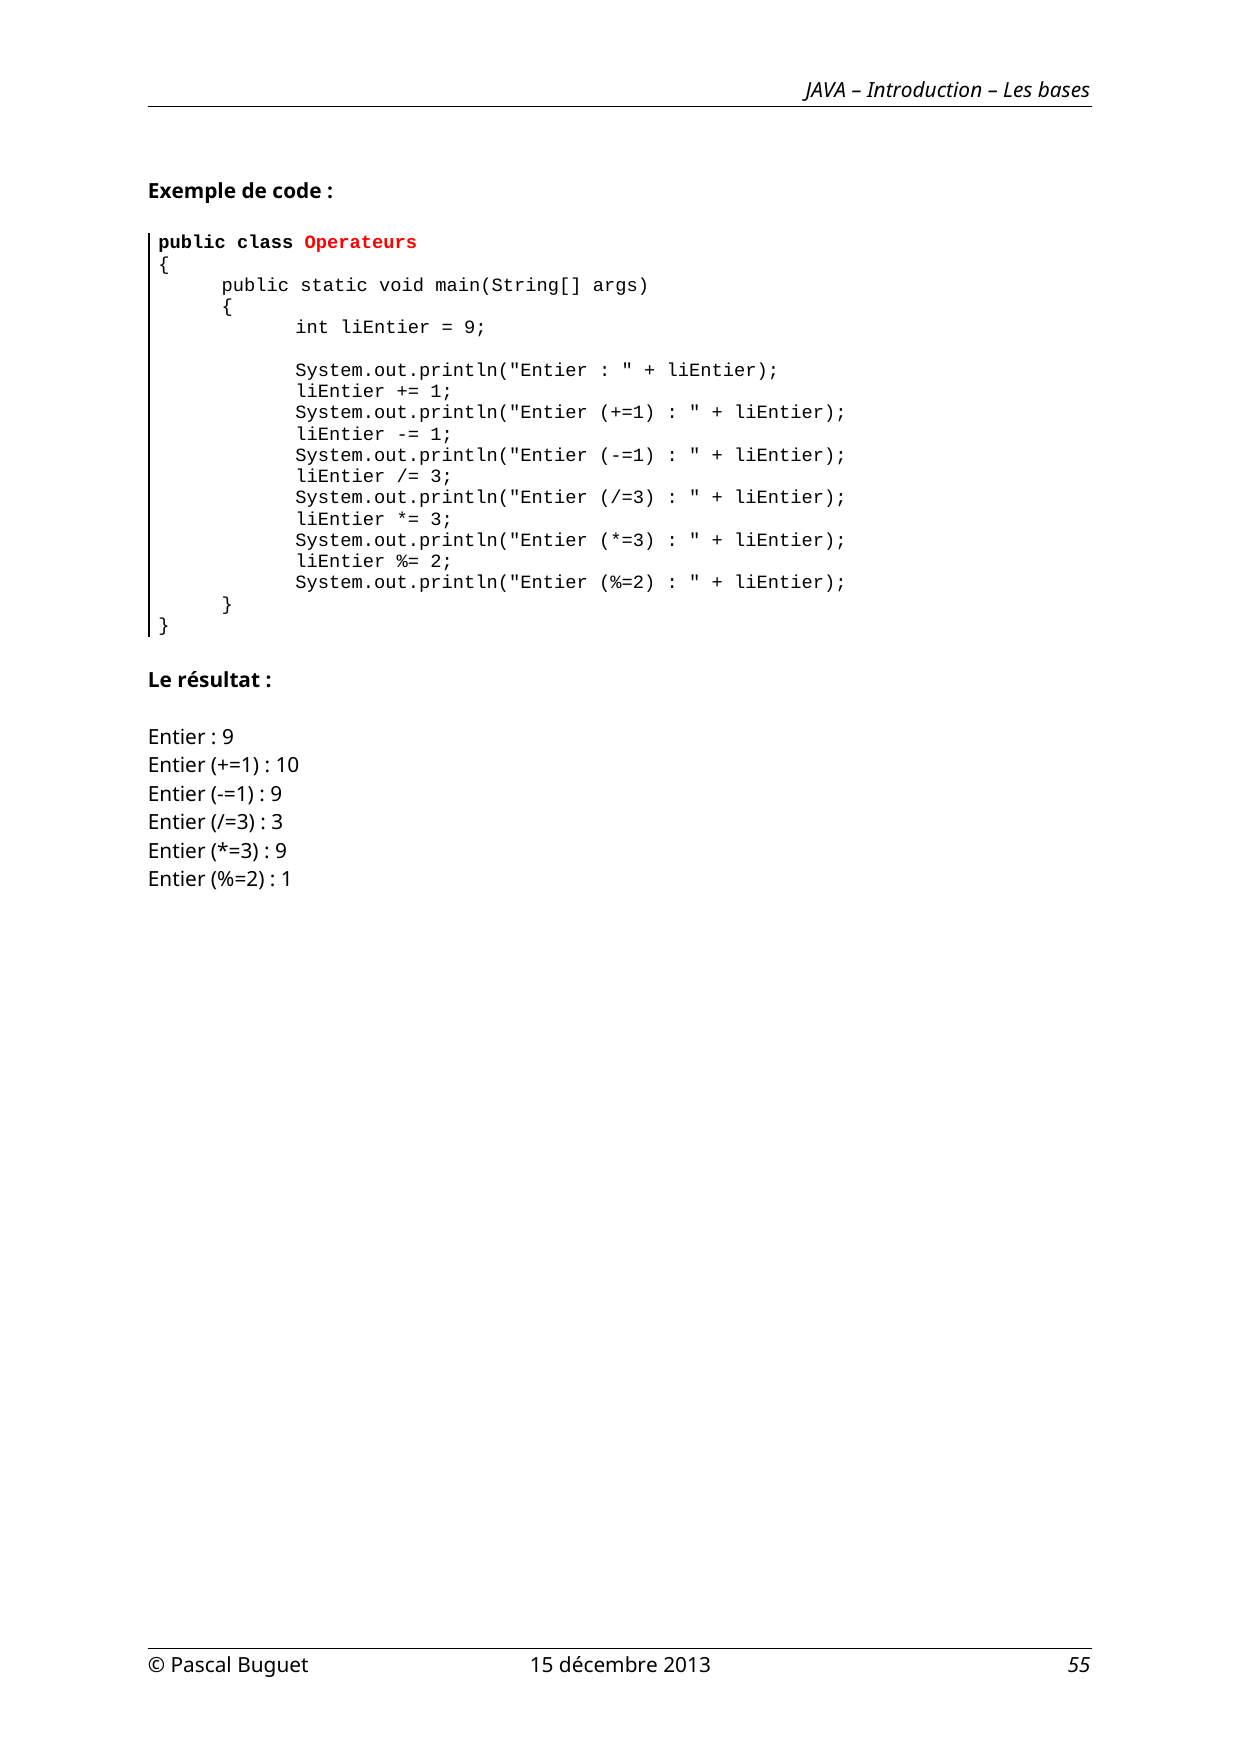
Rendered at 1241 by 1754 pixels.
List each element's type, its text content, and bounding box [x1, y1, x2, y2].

text Entier (%=2) : 1 [148, 864, 1092, 893]
text public static void main(String[] args) [150, 276, 1092, 297]
text } [150, 616, 1092, 637]
text System.out.println("Entier : " + liEntier); [150, 361, 1092, 382]
text Entier (-=1) : 9 [148, 779, 1092, 807]
text System.out.println("Entier (-=1) : " + liEntier); [150, 446, 1092, 467]
text liEntier %= 2; [150, 552, 1092, 573]
text Exemple de code : [148, 176, 1092, 204]
text } [150, 594, 1092, 616]
text liEntier *= 3; [150, 509, 1092, 531]
text liEntier += 1; [150, 382, 1092, 403]
text liEntier -= 1; [150, 424, 1092, 446]
text Entier (/=3) : 3 [148, 807, 1092, 836]
text { [150, 254, 1092, 276]
text System.out.println("Entier (/=3) : " + liEntier); [150, 488, 1092, 509]
text public class Operateurs [150, 233, 1092, 254]
text Entier : 9 [148, 722, 1092, 751]
text Entier (*=3) : 9 [148, 836, 1092, 864]
text liEntier /= 3; [150, 467, 1092, 488]
text int liEntier = 9; [150, 318, 1092, 339]
text Le résultat : [148, 665, 1092, 694]
text { [150, 297, 1092, 318]
text System.out.println("Entier (*=3) : " + liEntier); [150, 531, 1092, 552]
text System.out.println("Entier (%=2) : " + liEntier); [150, 573, 1092, 594]
text Entier (+=1) : 10 [148, 751, 1092, 779]
text System.out.println("Entier (+=1) : " + liEntier); [150, 403, 1092, 424]
